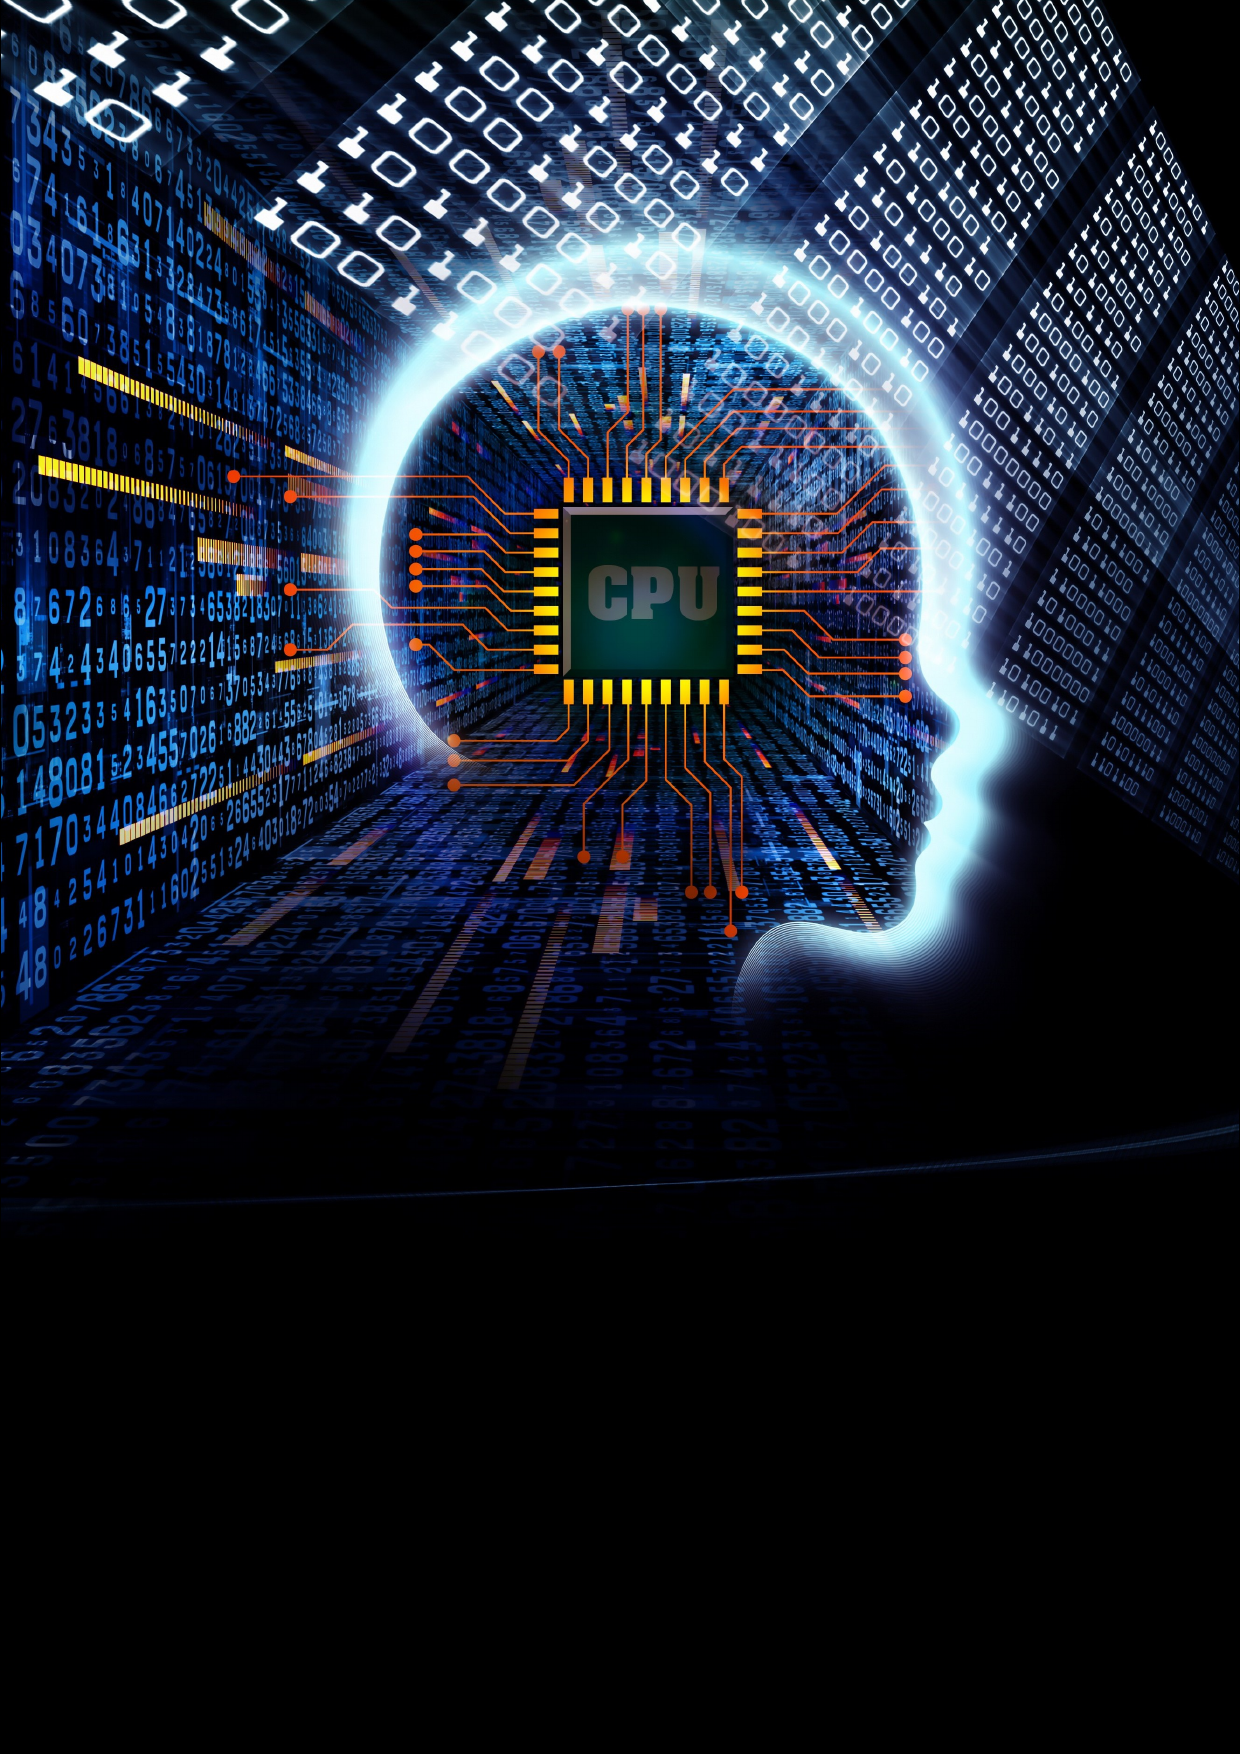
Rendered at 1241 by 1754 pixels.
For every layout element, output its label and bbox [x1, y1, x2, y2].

picture [1, 0, 1240, 1239]
